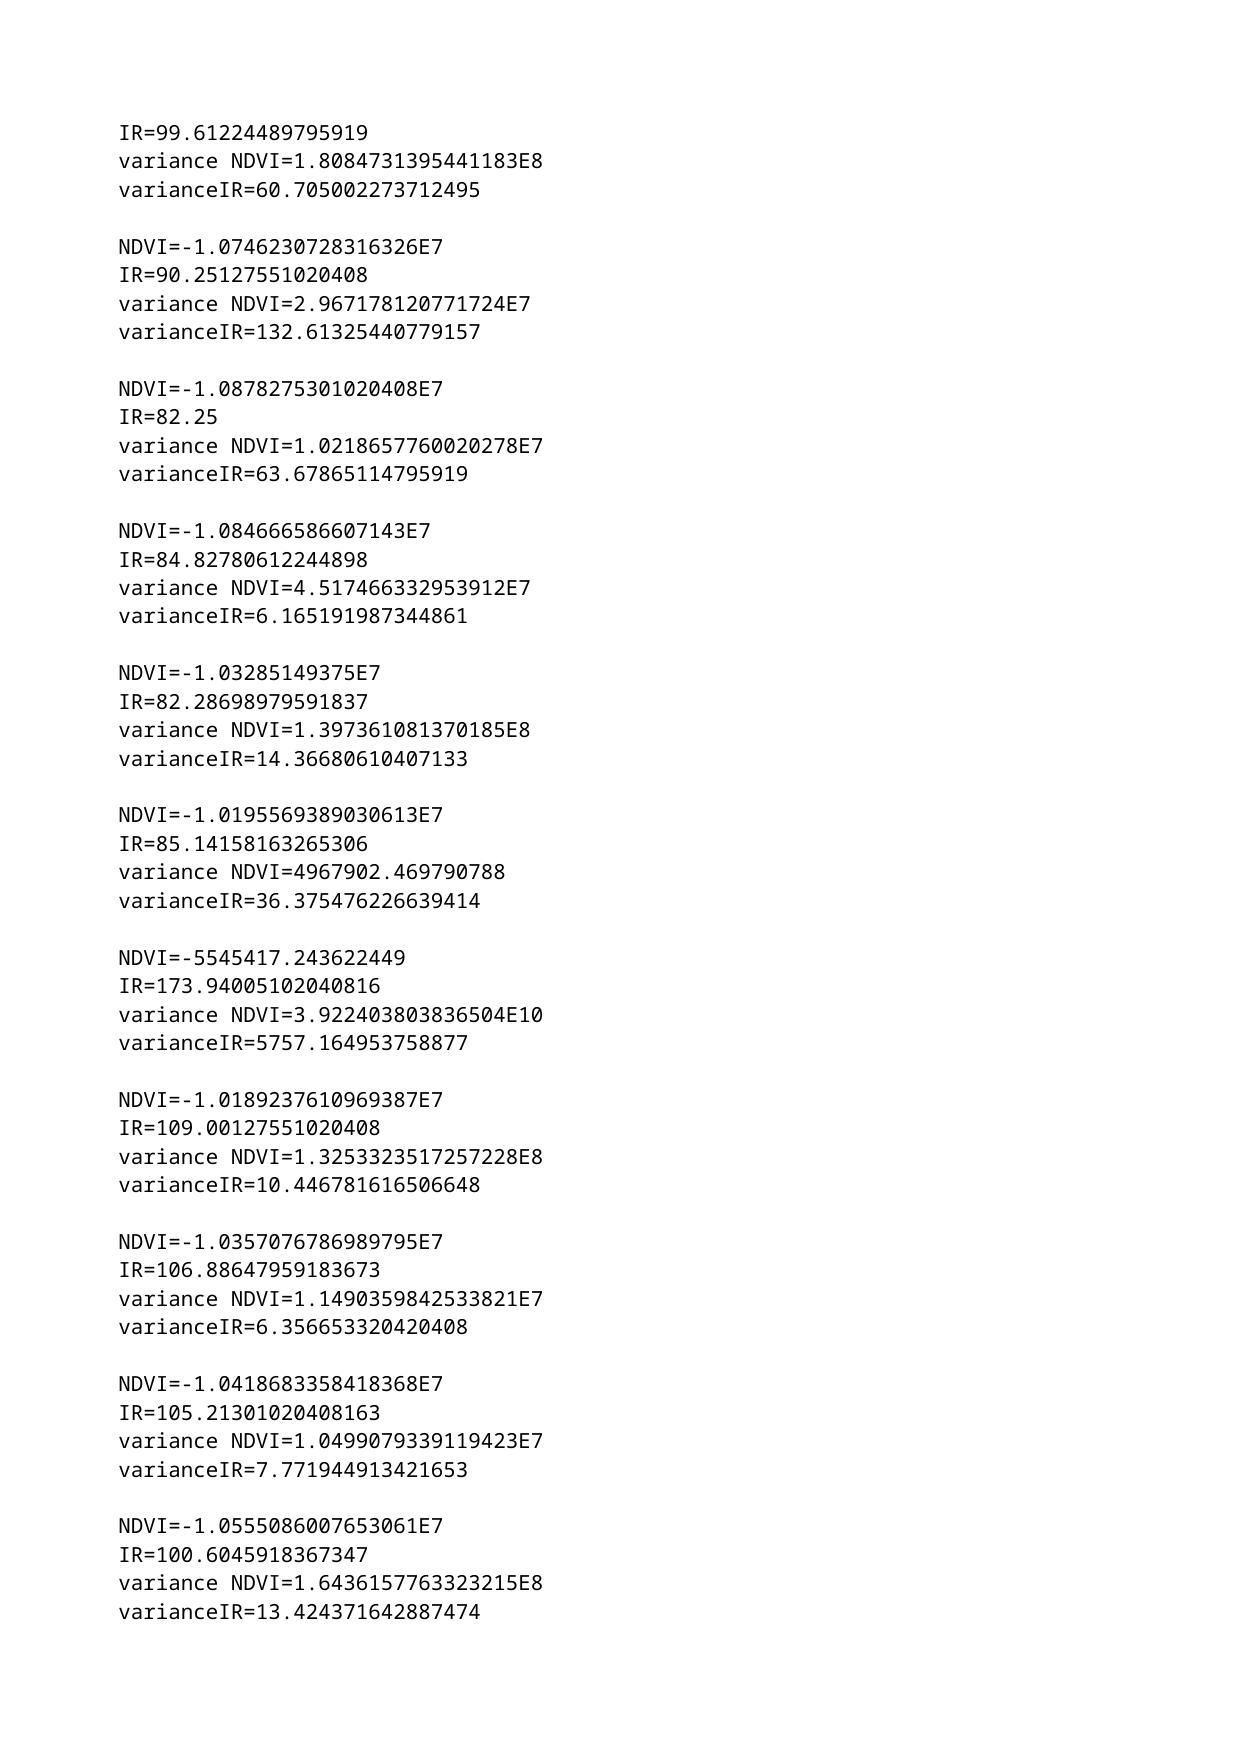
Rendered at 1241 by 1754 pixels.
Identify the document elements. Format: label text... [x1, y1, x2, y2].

text NDVI=-1.0195569389030613E7 [118, 801, 1122, 829]
text IR=106.88647959183673 [118, 1256, 1122, 1284]
text NDVI=-1.0746230728316326E7 [118, 232, 1122, 260]
text IR=105.21301020408163 [118, 1398, 1122, 1426]
text varianceIR=60.705002273712495 [118, 175, 1122, 203]
text varianceIR=6.165191987344861 [118, 602, 1122, 630]
text variance NDVI=3.922403803836504E10 [118, 1000, 1122, 1028]
text IR=99.61224489795919 [118, 118, 1122, 147]
text IR=85.14158163265306 [118, 829, 1122, 857]
text varianceIR=7.771944913421653 [118, 1455, 1122, 1483]
text varianceIR=5757.164953758877 [118, 1028, 1122, 1057]
text NDVI=-1.084666586607143E7 [118, 516, 1122, 545]
text IR=109.00127551020408 [118, 1113, 1122, 1142]
text NDVI=-1.0878275301020408E7 [118, 374, 1122, 402]
text IR=82.25 [118, 402, 1122, 431]
text NDVI=-1.0357076786989795E7 [118, 1227, 1122, 1256]
text NDVI=-1.0189237610969387E7 [118, 1085, 1122, 1113]
text varianceIR=132.61325440779157 [118, 317, 1122, 346]
text NDVI=-1.0555086007653061E7 [118, 1512, 1122, 1540]
text varianceIR=36.375476226639414 [118, 886, 1122, 914]
text varianceIR=10.446781616506648 [118, 1170, 1122, 1199]
text IR=100.6045918367347 [118, 1540, 1122, 1568]
text NDVI=-5545417.243622449 [118, 943, 1122, 971]
text variance NDVI=1.6436157763323215E8 [118, 1568, 1122, 1597]
text variance NDVI=2.967178120771724E7 [118, 289, 1122, 317]
text variance NDVI=1.1490359842533821E7 [118, 1284, 1122, 1312]
text variance NDVI=1.3253323517257228E8 [118, 1142, 1122, 1170]
text variance NDVI=4.517466332953912E7 [118, 573, 1122, 602]
text varianceIR=63.67865114795919 [118, 459, 1122, 488]
text NDVI=-1.0418683358418368E7 [118, 1369, 1122, 1398]
text IR=84.82780612244898 [118, 545, 1122, 573]
text IR=82.28698979591837 [118, 687, 1122, 715]
text IR=90.25127551020408 [118, 260, 1122, 289]
text variance NDVI=1.397361081370185E8 [118, 715, 1122, 744]
text varianceIR=13.424371642887474 [118, 1597, 1122, 1625]
text NDVI=-1.03285149375E7 [118, 658, 1122, 687]
text IR=173.94005102040816 [118, 971, 1122, 1000]
text variance NDVI=4967902.469790788 [118, 857, 1122, 886]
text varianceIR=14.36680610407133 [118, 744, 1122, 772]
text varianceIR=6.356653320420408 [118, 1312, 1122, 1341]
text variance NDVI=1.0218657760020278E7 [118, 431, 1122, 459]
text variance NDVI=1.0499079339119423E7 [118, 1426, 1122, 1455]
text variance NDVI=1.8084731395441183E8 [118, 147, 1122, 175]
